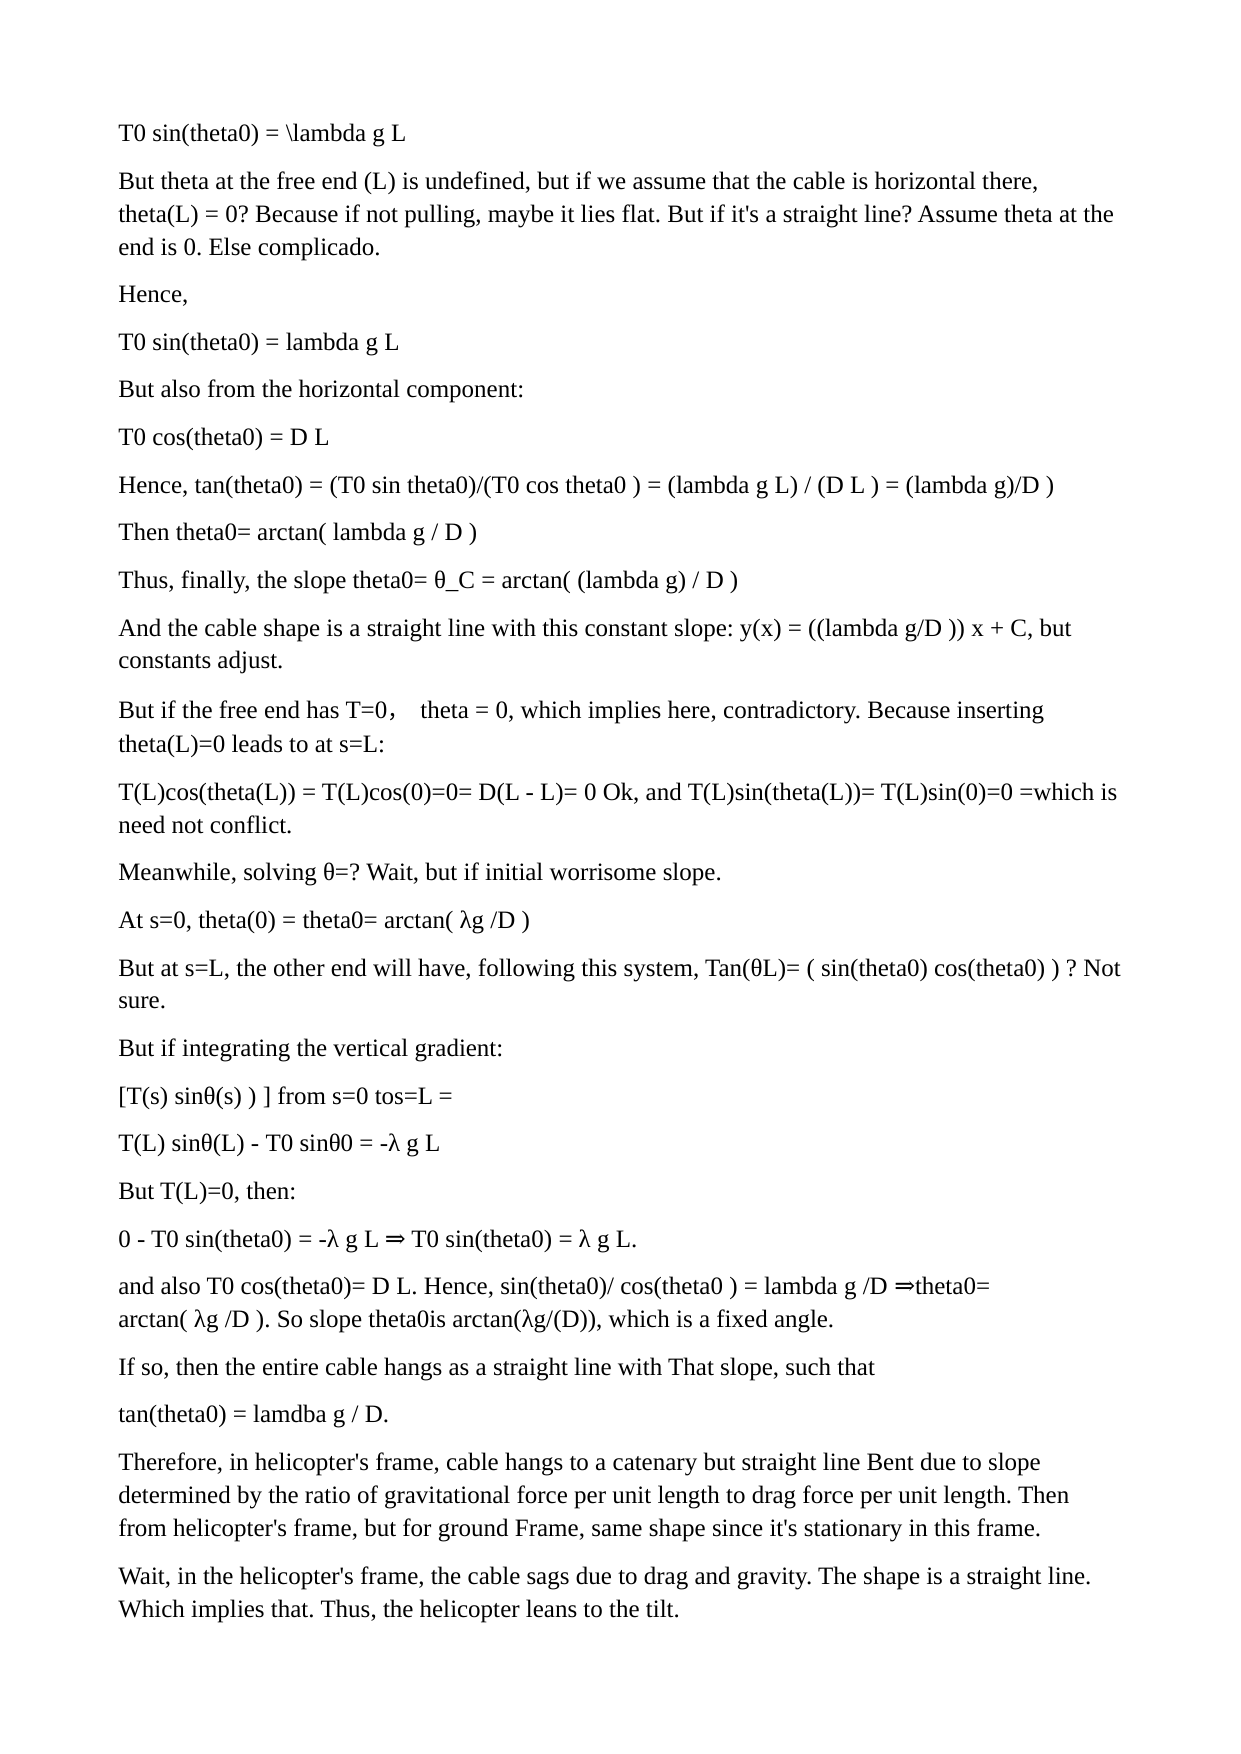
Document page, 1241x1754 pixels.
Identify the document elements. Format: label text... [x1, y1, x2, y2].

text T(L)cos(theta(L)) = T(L)cos(0)=0= D(L - L)= 0 Ok, and T(L)sin(theta(L))= T(L)sin(0)=0 =which is need not conflict. [118, 777, 1122, 838]
text But also from the horizontal component: [118, 374, 1122, 403]
text If so, then the entire cable hangs as a straight line with That slope, such that [118, 1352, 1122, 1381]
text But if integrating the vertical gradient: [118, 1033, 1122, 1062]
text T0 cos(theta0) = D L [118, 422, 1122, 451]
text T0 sin(theta0) = lambda g L [118, 327, 1122, 356]
text Therefore, in helicopter's frame, cable hangs to a catenary but straight line Bent due to slope determined by the ratio of gravitational force per unit length to drag force per unit length. Then from helicopter's frame, but for ground Frame, same shape since it's stationary in this frame. [118, 1447, 1122, 1542]
text Thus, finally, the slope theta0= θ_C = arctan( (lambda g) / D ) [118, 565, 1122, 594]
text tan(theta0) = lamdba g / D. [118, 1399, 1122, 1428]
text Wait, in the helicopter's frame, the cable sags due to drag and gravity. The shape is a straight line. Which implies that. Thus, the helicopter leans to the tilt. [118, 1561, 1122, 1622]
text T0 sin(theta0) = \lambda g L [118, 118, 1122, 147]
text Meanwhile, solving θ=? Wait, but if initial worrisome slope. [118, 857, 1122, 886]
text Hence, [118, 279, 1122, 308]
text But at s=L, the other end will have, following this system, Tan(θL)= ( sin(theta0) cos(theta0) ) ? Not sure. [118, 953, 1122, 1014]
text and also T0 cos(theta0)= D L. Hence, sin(theta0)/ cos(theta0 ) = lambda g /D ⇒theta0= arctan( λg /D ). So slope theta0is arctan(λg/(D)), which is a fixed angle. [118, 1271, 1122, 1333]
text [T(s) sinθ(s) ) ] from s=0 tos=L = [118, 1081, 1122, 1109]
text But theta at the free end (L) is undefined, but if we assume that the cable is horizontal there, theta(L) = 0? Because if not pulling, maybe it lies flat. But if it's a straight line? Assume theta at the end is 0. Else complicado. [118, 166, 1122, 261]
text Then theta0= arctan( lambda g / D ) [118, 517, 1122, 546]
text T(L) sinθ(L) - T0 sinθ0 = -λ g L [118, 1128, 1122, 1157]
text 0 - T0 sin(theta0) = -λ g L ⇒ T0 sin(theta0) = λ g L. [118, 1224, 1122, 1252]
text But if the free end has T=0， theta = 0, which implies here, contradictory. Because inserting theta(L)=0 leads to at s=L: [118, 693, 1122, 758]
text And the cable shape is a straight line with this constant slope: y(x) = ((lambda g/D )) x + C, but constants adjust. [118, 613, 1122, 674]
text At s=0, theta(0) = theta0= arctan( λg /D ) [118, 905, 1122, 934]
text Hence, tan(theta0) = (T0 sin theta0)/(T0 cos theta0 ) = (lambda g L) / (D L ) = (lambda g)/D ) [118, 470, 1122, 498]
text But T(L)=0, then: [118, 1176, 1122, 1205]
